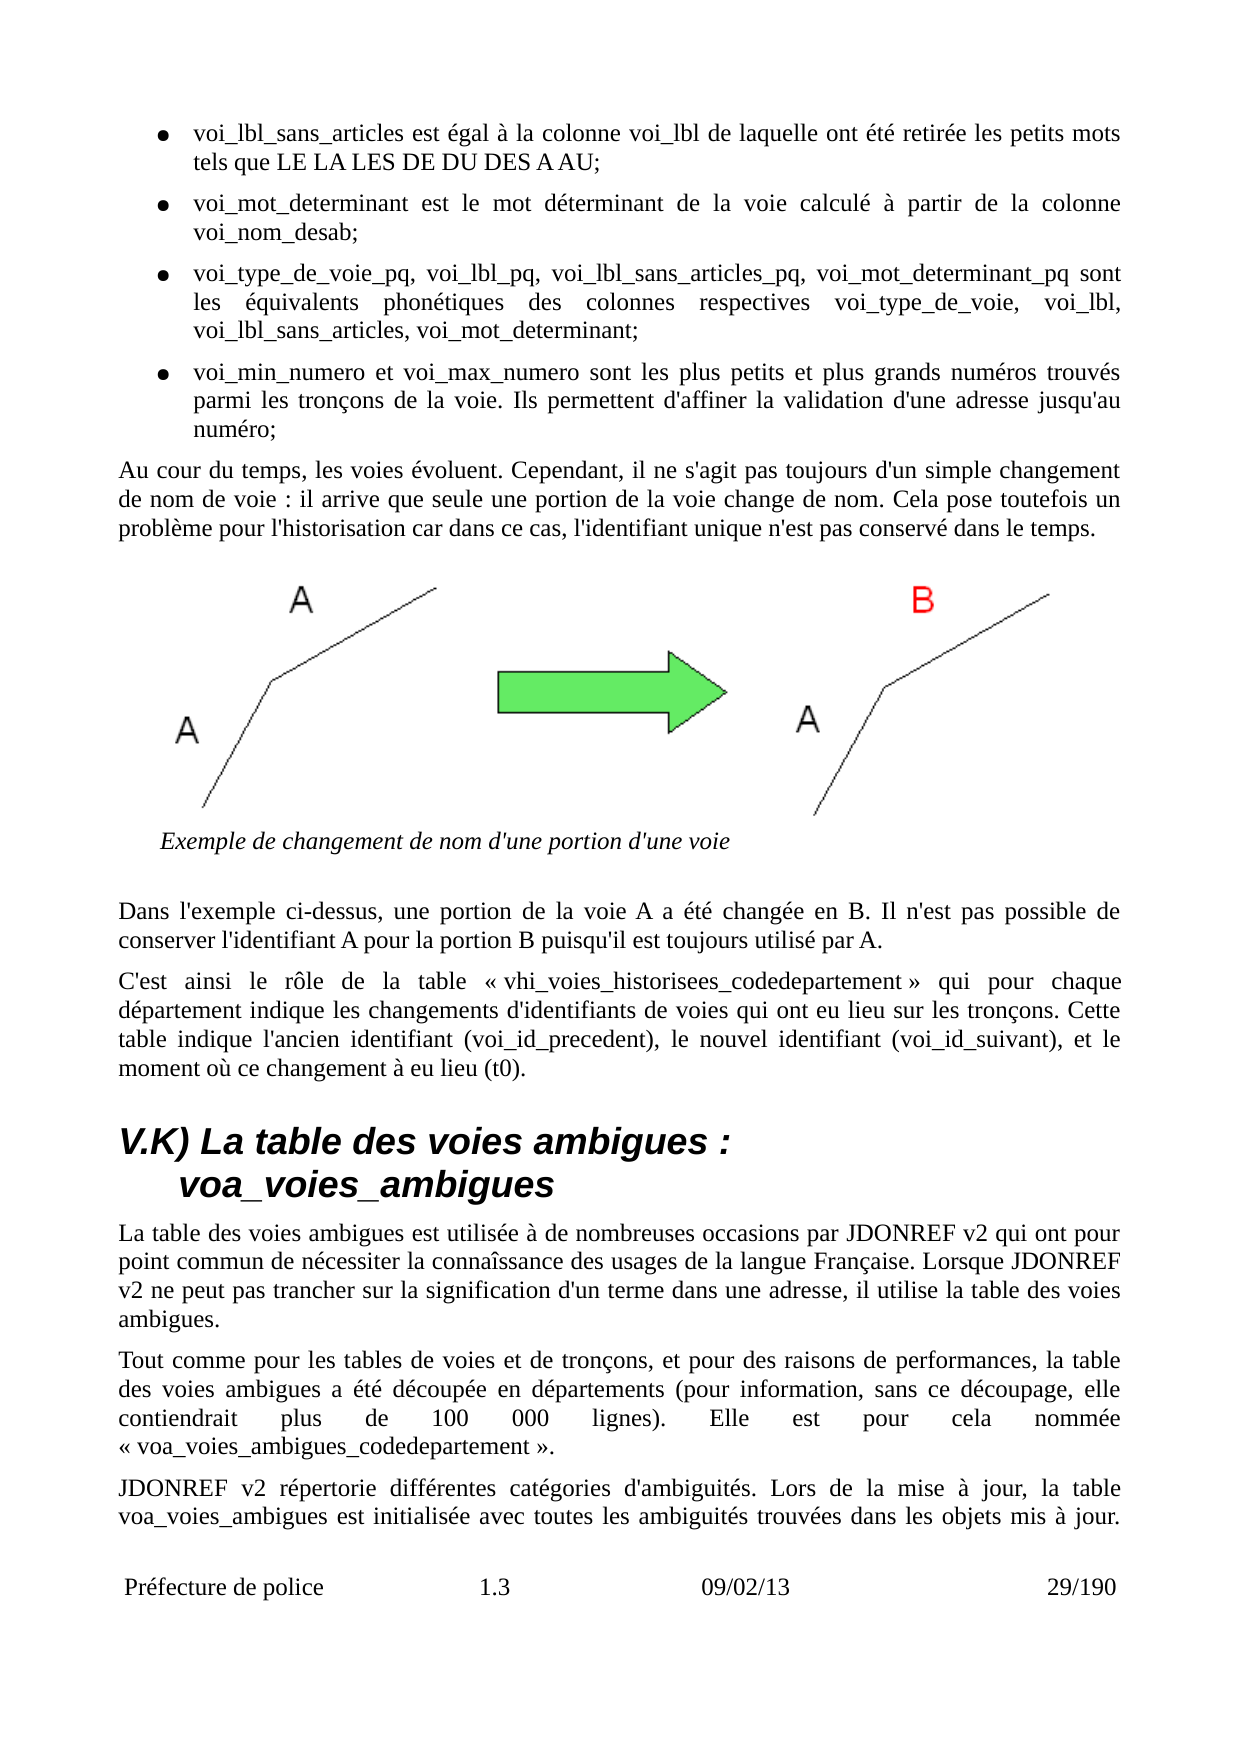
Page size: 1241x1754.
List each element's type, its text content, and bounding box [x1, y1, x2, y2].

text Tout comme pour les tables de voies et de tronçons, et pour des raisons de performances, la table des voies ambigues a été découpée en départements (pour information, sans ce découpage, elle contiendrait plus de 100 000 lignes). Elle est pour cela nommée « voa_voies_ambigues_codedepartement ». [118, 1345, 1122, 1460]
list voi_lbl_sans_articles est égal à la colonne voi_lbl de laquelle ont été retirée les petits mots tels que LE LA LES DE DU DES A AU; [156, 118, 1122, 176]
text JDONREF v2 répertorie différentes catégories d'ambiguités. Lors de la mise à jour, la table voa_voies_ambigues est initialisée avec toutes les ambiguités trouvées dans les objets mis à jour. [118, 1473, 1122, 1530]
text Dans l'exemple ci-dessus, une portion de la voie A a été changée en B. Il n'est pas possible de conserver l'identifiant A pour la portion B puisqu'il est toujours utilisé par A. [118, 896, 1122, 954]
text Exemple de changement de nom d'une portion d'une voie [160, 827, 1080, 855]
picture [160, 567, 1081, 827]
text Au cour du temps, les voies évoluent. Cependant, il ne s'agit pas toujours d'un simple changement de nom de voie : il arrive que seule une portion de la voie change de nom. Cela pose toutefois un problème pour l'historisation car dans ce cas, l'identifiant unique n'est pas conservé dans le temps. [118, 456, 1122, 542]
list voi_type_de_voie_pq, voi_lbl_pq, voi_lbl_sans_articles_pq, voi_mot_determinant_pq sont les équivalents phonétiques des colonnes respectives voi_type_de_voie, voi_lbl, voi_lbl_sans_articles, voi_mot_determinant; [156, 258, 1122, 344]
list voi_min_numero et voi_max_numero sont les plus petits et plus grands numéros trouvés parmi les tronçons de la voie. Ils permettent d'affiner la validation d'une adresse jusqu'au numéro; [156, 357, 1122, 443]
text C'est ainsi le rôle de la table « vhi_voies_historisees_codedepartement » qui pour chaque département indique les changements d'identifiants de voies qui ont eu lieu sur les tronçons. Cette table indique l'ancien identifiant (voi_id_precedent), le nouvel identifiant (voi_id_suivant), et le moment où ce changement à eu lieu (t0). [118, 966, 1122, 1081]
text La table des voies ambigues est utilisée à de nombreuses occasions par JDONREF v2 qui ont pour point commun de nécessiter la connaîssance des usages de la langue Française. Lorsque JDONREF v2 ne peut pas trancher sur la signification d'un terme dans une adresse, il utilise la table des voies ambigues. [118, 1218, 1122, 1333]
subtitle La table des voies ambigues : voa_voies_ambigues [118, 1119, 1122, 1205]
list voi_mot_determinant est le mot déterminant de la voie calculé à partir de la colonne voi_nom_desab; [156, 188, 1122, 246]
